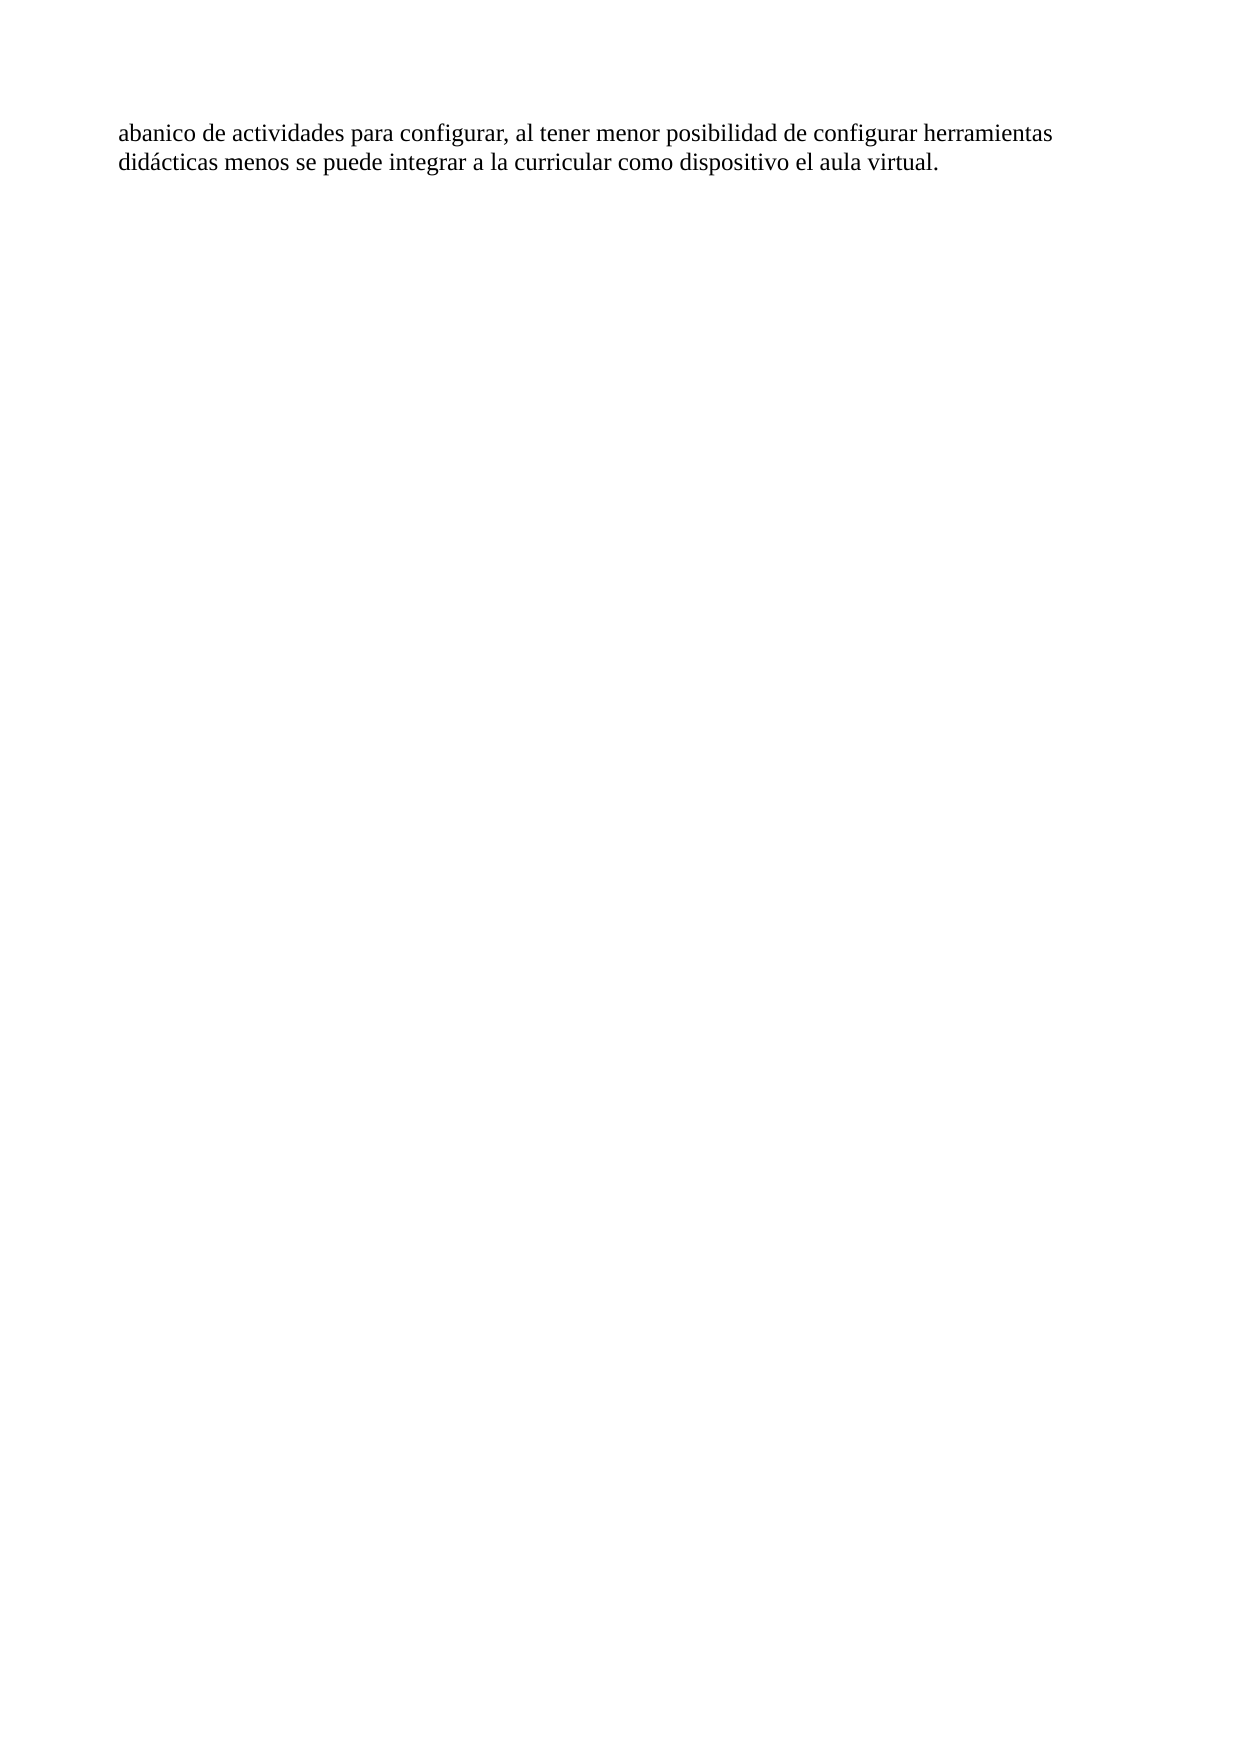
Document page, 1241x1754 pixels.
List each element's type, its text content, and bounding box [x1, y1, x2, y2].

text abanico de actividades para configurar, al tener menor posibilidad de configurar herramientas didácticas menos se puede integrar a la curricular como dispositivo el aula virtual. [118, 118, 1122, 176]
